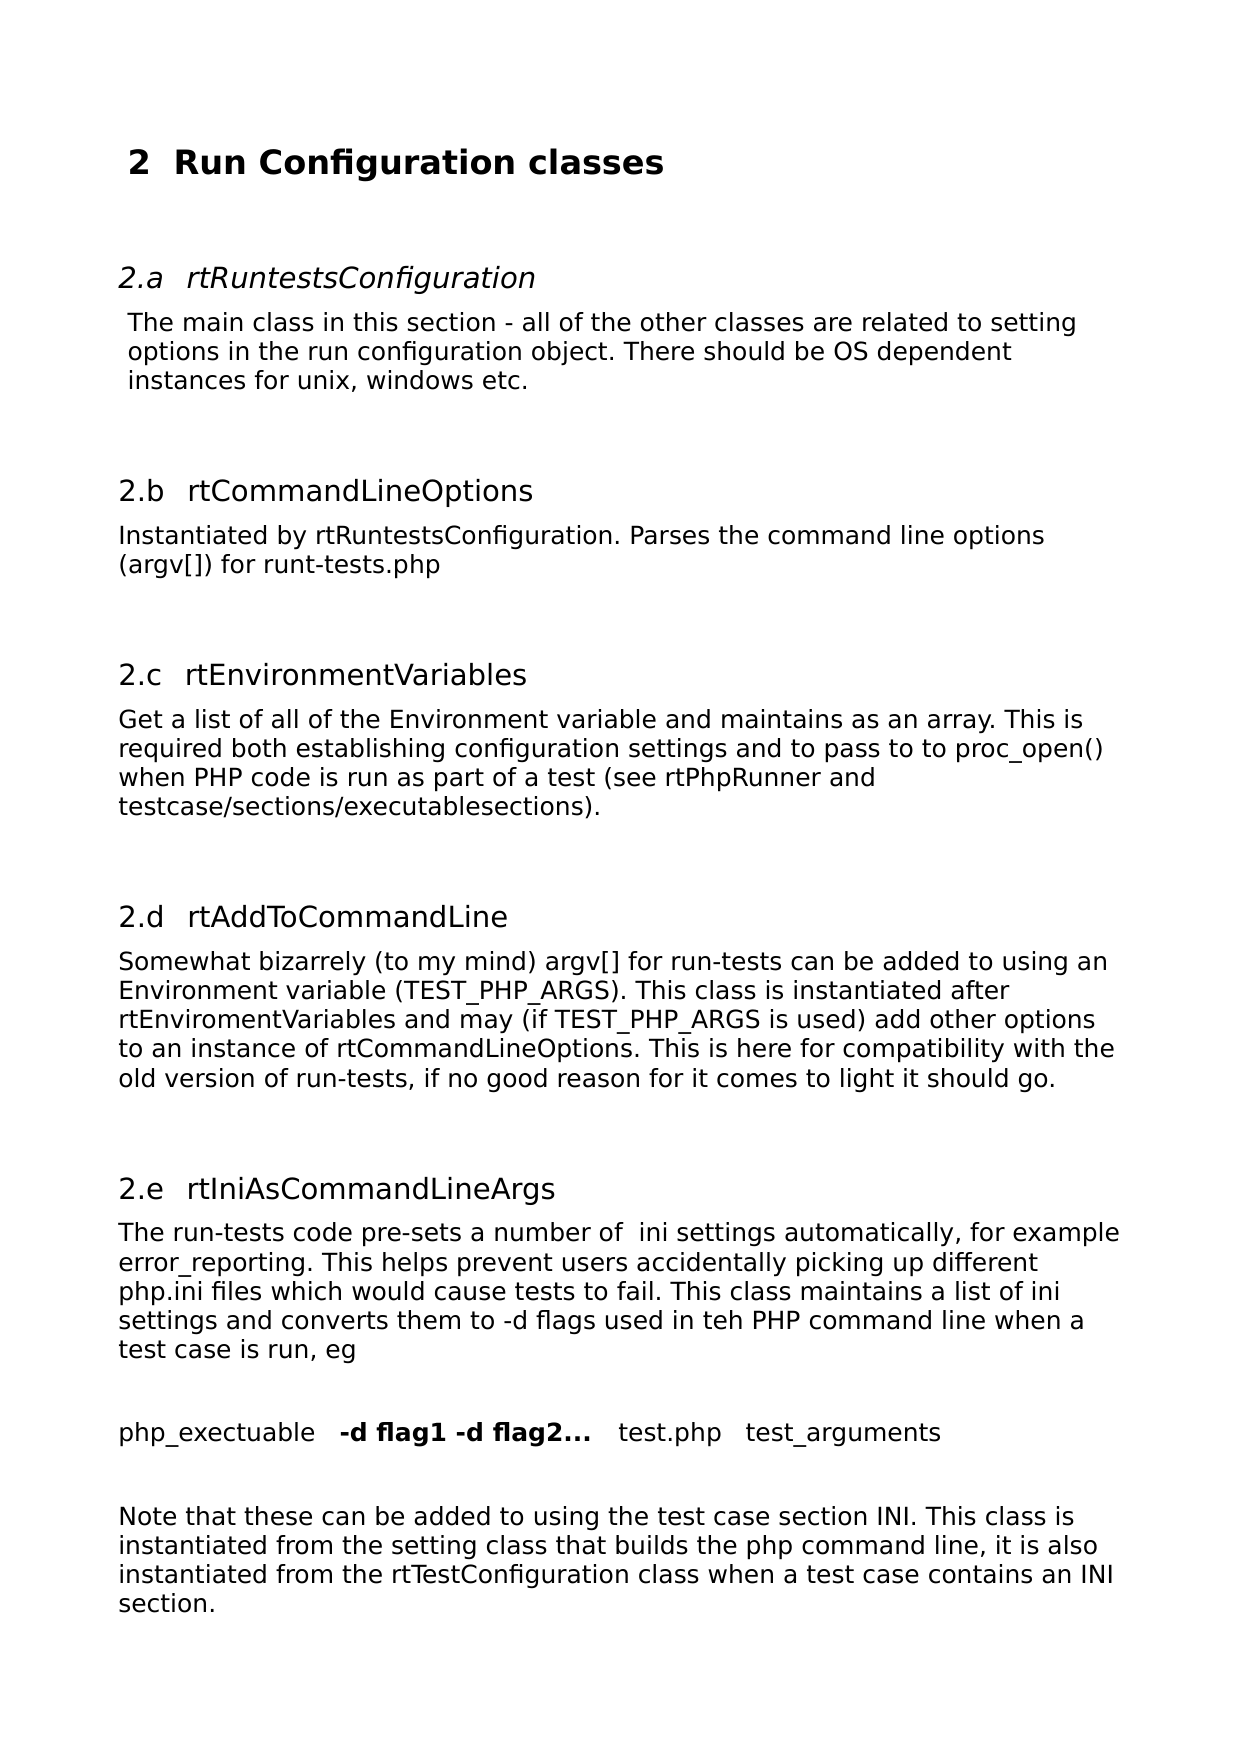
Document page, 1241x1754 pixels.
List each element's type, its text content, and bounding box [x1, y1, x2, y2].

text The run-tests code pre-sets a number of ini settings automatically, for example error_reporting. This helps prevent users accidentally picking up different php.ini files which would cause tests to fail. This class maintains a list of ini settings and converts them to -d flags used in teh PHP command line when a test case is run, eg [118, 1219, 1122, 1364]
subtitle rtRuntestsConfiguration [118, 261, 1122, 295]
subtitle rtCommandLineOptions [118, 474, 1122, 508]
text php_exectuable -d flag1 -d flag2... test.php test_arguments [118, 1419, 1122, 1448]
subtitle rtAddToCommandLine [118, 901, 1122, 935]
text Somewhat bizarrely (to my mind) argv[] for run-tests can be added to using an Environment variable (TEST_PHP_ARGS). This class is instantiated after rtEnviromentVariables and may (if TEST_PHP_ARGS is used) add other options to an instance of rtCommandLineOptions. This is here for compatibility with the old version of run-tests, if no good reason for it comes to light it should go. [118, 947, 1122, 1093]
text Get a list of all of the Environment variable and maintains as an array. This is required both establishing configuration settings and to pass to to proc_open() when PHP code is run as part of a test (see rtPhpRunner and testcase/sections/executablesections). [118, 705, 1122, 822]
text The main class in this section - all of the other classes are related to setting options in the run configuration object. There should be OS dependent instances for unix, windows etc. [127, 308, 1122, 395]
subtitle rtEnvironmentVariables [118, 658, 1122, 692]
text Note that these can be added to using the test case section INI. This class is instantiated from the setting class that builds the php command line, it is also instantiated from the rtTestConfiguration class when a test case contains an INI section. [118, 1502, 1122, 1619]
subtitle rtIniAsCommandLineArgs [118, 1172, 1122, 1206]
text Instantiated by rtRuntestsConfiguration. Parses the command line options (argv[]) for runt-tests.php [118, 521, 1122, 579]
subtitle Run Configuration classes [127, 143, 1122, 182]
